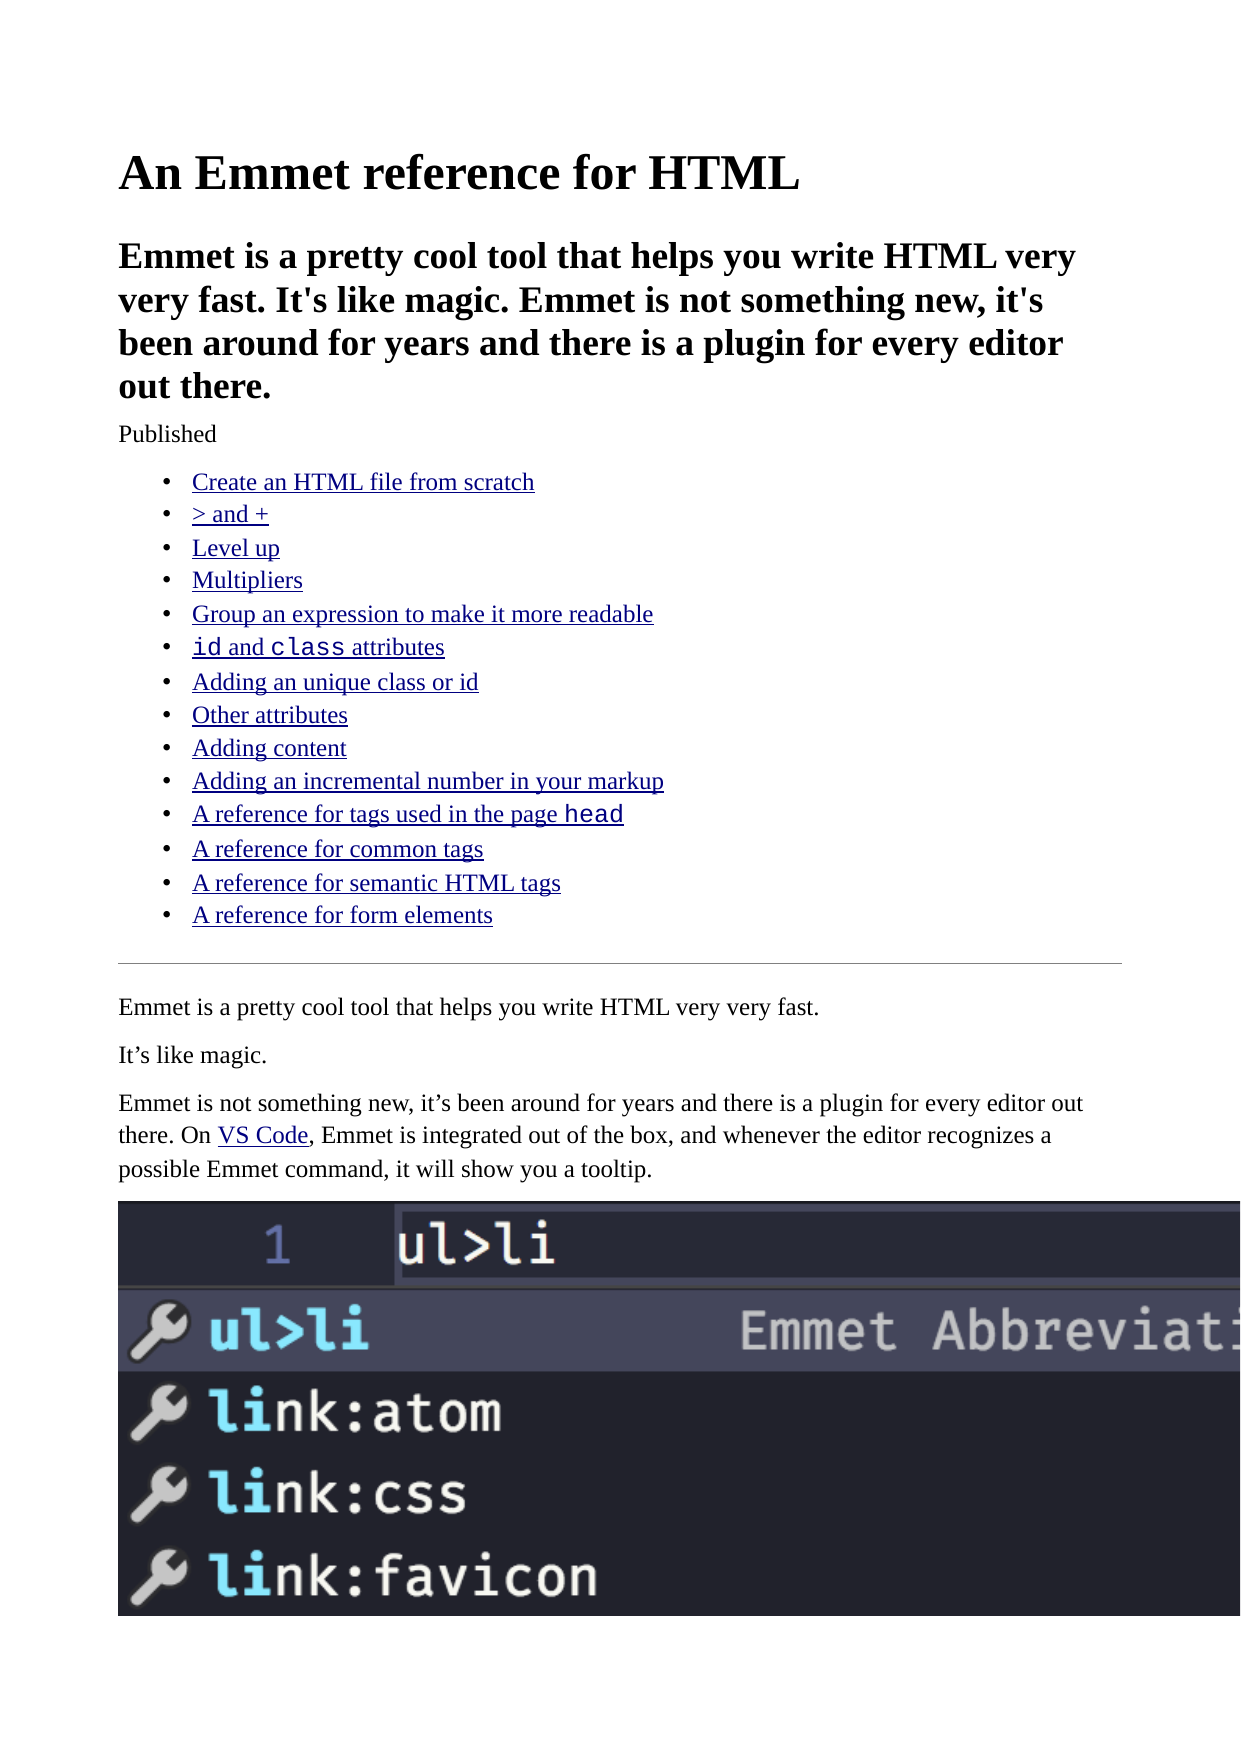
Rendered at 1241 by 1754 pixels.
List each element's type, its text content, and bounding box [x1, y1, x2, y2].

text Emmet is a pretty cool tool that helps you write HTML very very fast. [118, 992, 1122, 1021]
text It’s like magic. [118, 1040, 1122, 1069]
picture [118, 1201, 1241, 1616]
subtitle Emmet is a pretty cool tool that helps you write HTML very very fast. It's like magic. Emmet is not something new, it's been around for years and there is a plugin for every editor out there. [118, 234, 1122, 406]
text Emmet is not something new, it’s been around for years and there is a plugin for every editor out there. On VS Code, Emmet is integrated out of the box, and whenever the editor recognizes a possible Emmet command, it will show you a tooltip. [118, 1088, 1122, 1182]
list A reference for semantic HTML tags [162, 868, 1122, 896]
list Group an expression to make it more readable [162, 599, 1122, 627]
list Adding content [162, 733, 1122, 762]
list Create an HTML file from scratch [162, 467, 1122, 495]
list Level up [162, 533, 1122, 561]
list Adding an incremental number in your markup [162, 766, 1122, 795]
list Adding an unique class or id [162, 667, 1122, 696]
list A reference for form elements [162, 901, 1122, 929]
list Multipliers [162, 566, 1122, 594]
list id and class attributes [162, 632, 1122, 662]
list A reference for tags used in the page head [162, 799, 1122, 830]
list Other attributes [162, 700, 1122, 729]
text Published [118, 419, 1122, 448]
list A reference for common tags [162, 834, 1122, 863]
subtitle An Emmet reference for HTML [118, 143, 1122, 201]
list > and + [162, 499, 1122, 528]
